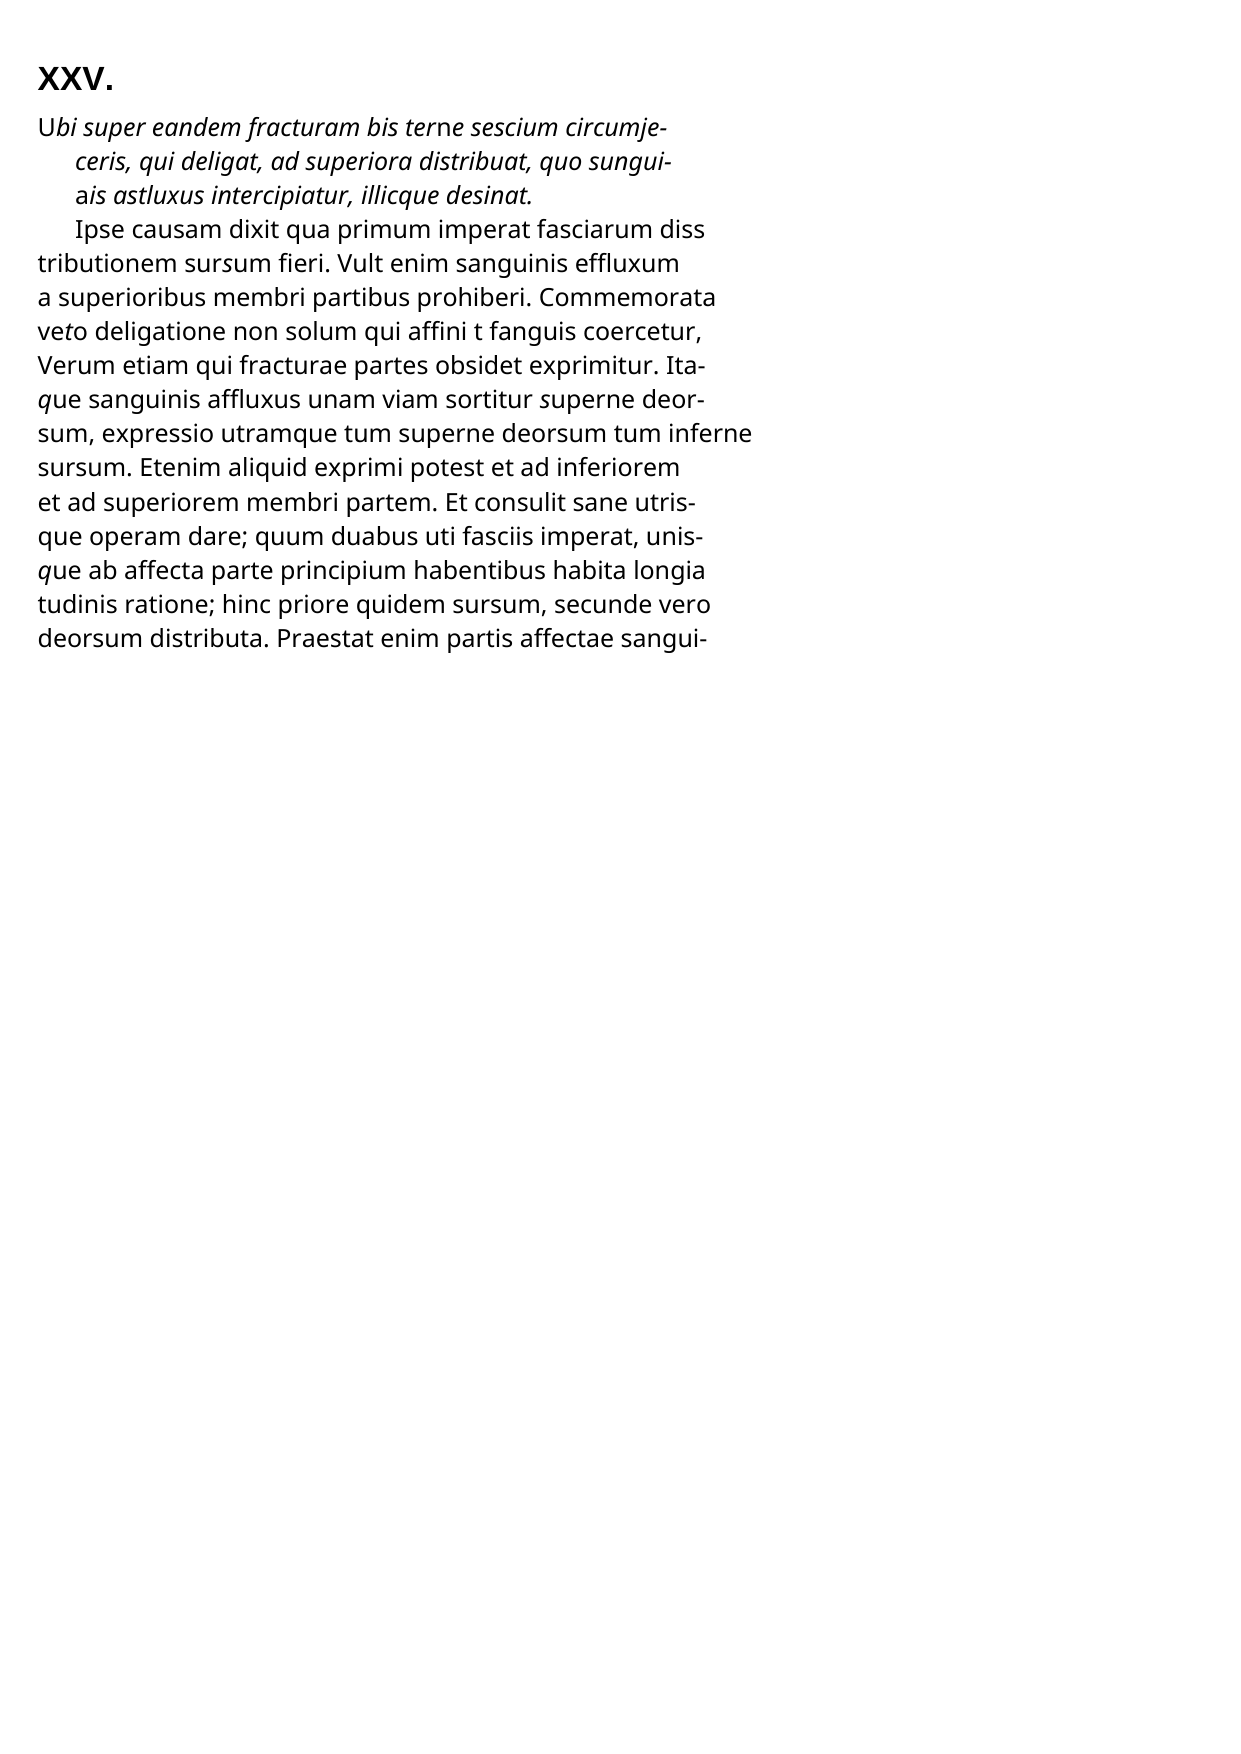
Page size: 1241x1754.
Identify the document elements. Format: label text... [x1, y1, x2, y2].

text Ubi super eandem fracturam bis terne sescium circumje- ceris, qui deligat, ad superiora distribuat, quo sungui- ais astluxus intercipiatur, illicque desinat. [37, 109, 1203, 212]
subtitle XXV. [37, 58, 1203, 97]
text Ipse causam dixit qua primum imperat fasciarum diss tributionem sursum fieri. Vult enim sanguinis effluxum a superioribus membri partibus prohiberi. Commemorata veto deligatione non solum qui affini t fanguis coercetur, Verum etiam qui fracturae partes obsidet exprimitur. Ita- que sanguinis affluxus unam viam sortitur superne deor- sum, expressio utramque tum superne deorsum tum inferne sursum. Etenim aliquid exprimi potest et ad inferiorem et ad superiorem membri partem. Et consulit sane utris- que operam dare; quum duabus uti fasciis imperat, unis- que ab affecta parte principium habentibus habita longia tudinis ratione; hinc priore quidem sursum, secunde vero deorsum distributa. Praestat enim partis affectae sangui- [37, 212, 1203, 654]
